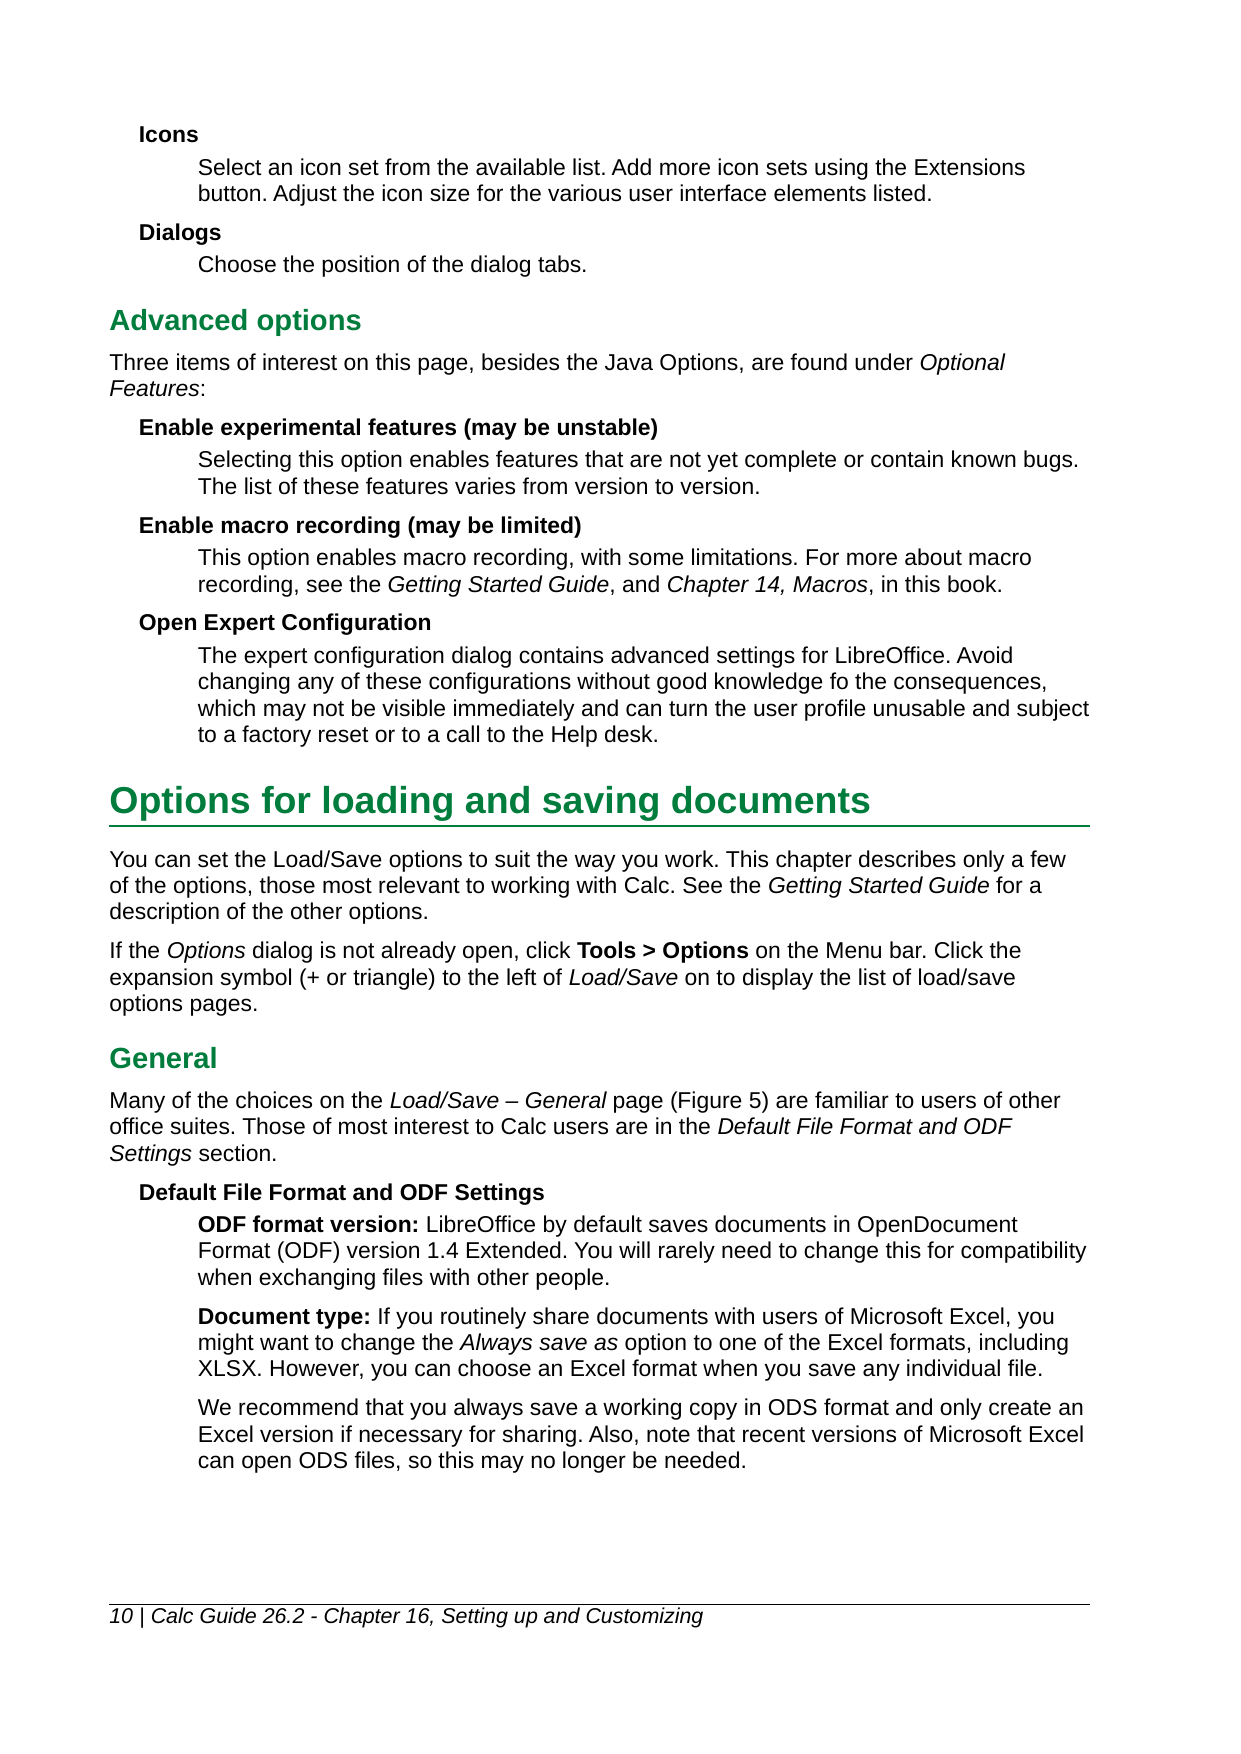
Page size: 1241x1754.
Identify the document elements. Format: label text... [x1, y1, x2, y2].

subtitle Advanced options [109, 303, 1090, 336]
text The expert configuration dialog contains advanced settings for LibreOffice. Avoid changing any of these configurations without good knowledge fo the consequences, which may not be visible immediately and can turn the user profile unusable and subject to a factory reset or to a call to the Help desk. [198, 642, 1090, 747]
subtitle Options for loading and saving documents [109, 779, 1090, 825]
text Choose the position of the dialog tabs. [198, 251, 1090, 278]
text Enable experimental features (may be unstable) [139, 414, 1090, 440]
subtitle General [109, 1041, 1090, 1074]
text Document type: If you routinely share documents with users of Microsoft Excel, you might want to change the Always save as option to one of the Excel formats, including XLSX. However, you can choose an Excel format when you save any individual file. [198, 1303, 1090, 1382]
text If the Options dialog is not already open, click Tools > Options on the Menu bar. Click the expansion symbol (+ or triangle) to the left of Load/Save on to display the list of load/save options pages. [109, 937, 1090, 1016]
list Many of the choices on the Load/Save – General page (Figure 5) are familiar to users of other office suites. Those of most interest to Calc users are in the Default File Format and ODF Settings section. [109, 1087, 1090, 1166]
text You can set the Load/Save options to suit the way you work. This chapter describes only a few of the options, those most relevant to working with Calc. See the Getting Started Guide for a description of the other options. [109, 846, 1090, 925]
text Selecting this option enables features that are not yet complete or contain known bugs. The list of these features varies from version to version. [198, 446, 1090, 499]
text Dialogs [139, 219, 1090, 245]
text Select an icon set from the available list. Add more icon sets using the Extensions button. Adjust the icon size for the various user interface elements listed. [198, 154, 1090, 206]
text Default File Format and ODF Settings [139, 1178, 1090, 1205]
text Enable macro recording (may be limited) [139, 512, 1090, 538]
text ODF format version: LibreOffice by default saves documents in OpenDocument Format (ODF) version 1.4 Extended. You will rarely need to change this for compatibility when exchanging files with other people. [198, 1211, 1090, 1290]
text Open Expert Configuration [139, 609, 1090, 636]
text This option enables macro recording, with some limitations. For more about macro recording, see the Getting Started Guide, and Chapter 14, Macros, in this book. [198, 544, 1090, 597]
text We recommend that you always save a working copy in ODS format and only create an Excel version if necessary for sharing. Also, note that recent versions of Microsoft Excel can open ODS files, so this may no longer be needed. [198, 1394, 1090, 1473]
list Three items of interest on this page, besides the Java Options, are found under Optional Features: [109, 348, 1090, 401]
text Icons [139, 121, 1090, 147]
